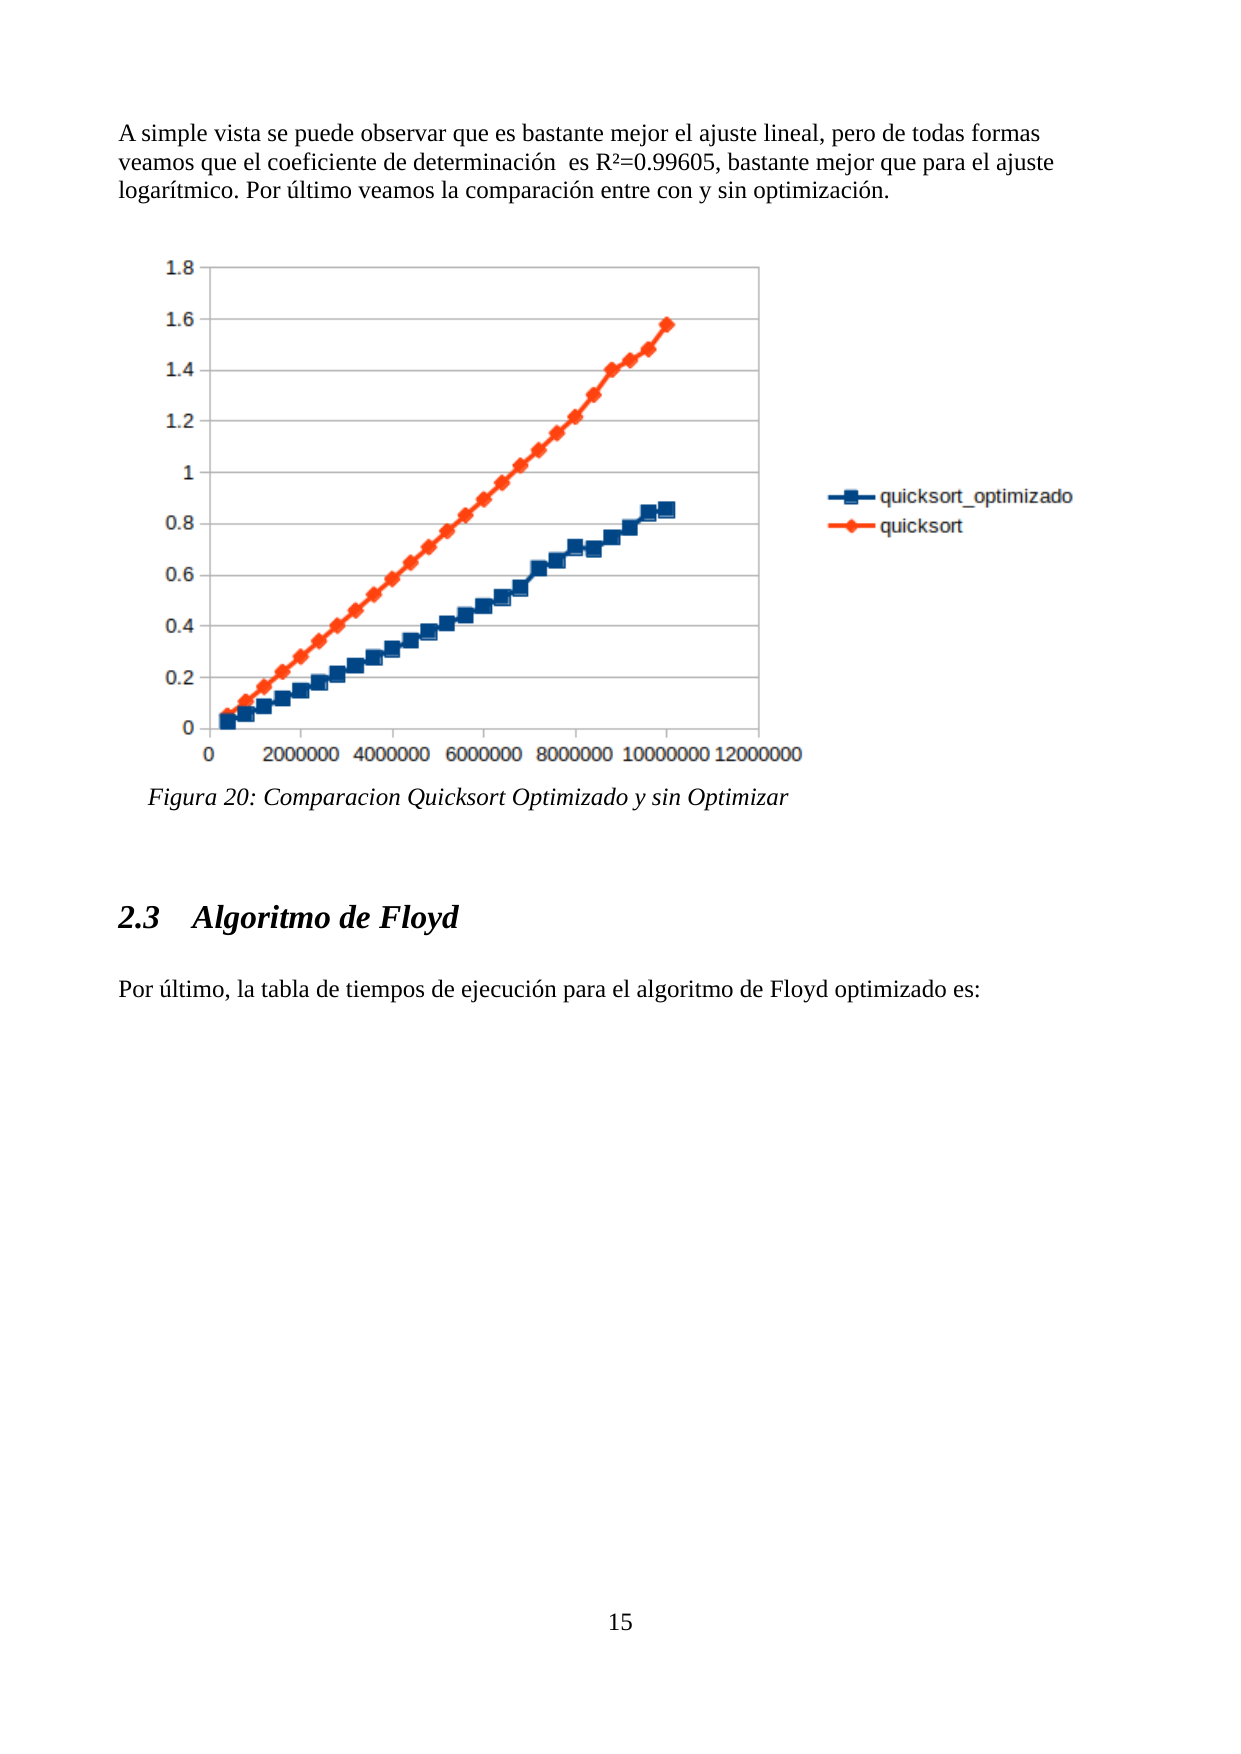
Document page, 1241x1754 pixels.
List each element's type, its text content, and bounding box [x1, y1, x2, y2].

text Por último, la tabla de tiempos de ejecución para el algoritmo de Floyd optimizado es: [118, 974, 1122, 1003]
text A simple vista se puede observar que es bastante mejor el ajuste lineal, pero de todas formas veamos que el coeficiente de determinación es R²=0.99605, bastante mejor que para el ajuste logarítmico. Por último veamos la comparación entre con y sin optimización. [118, 118, 1122, 204]
text 2.3 Algoritmo de Floyd [118, 897, 1122, 936]
picture [147, 245, 1093, 777]
text Figura 20: Comparacion Quicksort Optimizado y sin Optimizar [148, 777, 1093, 811]
